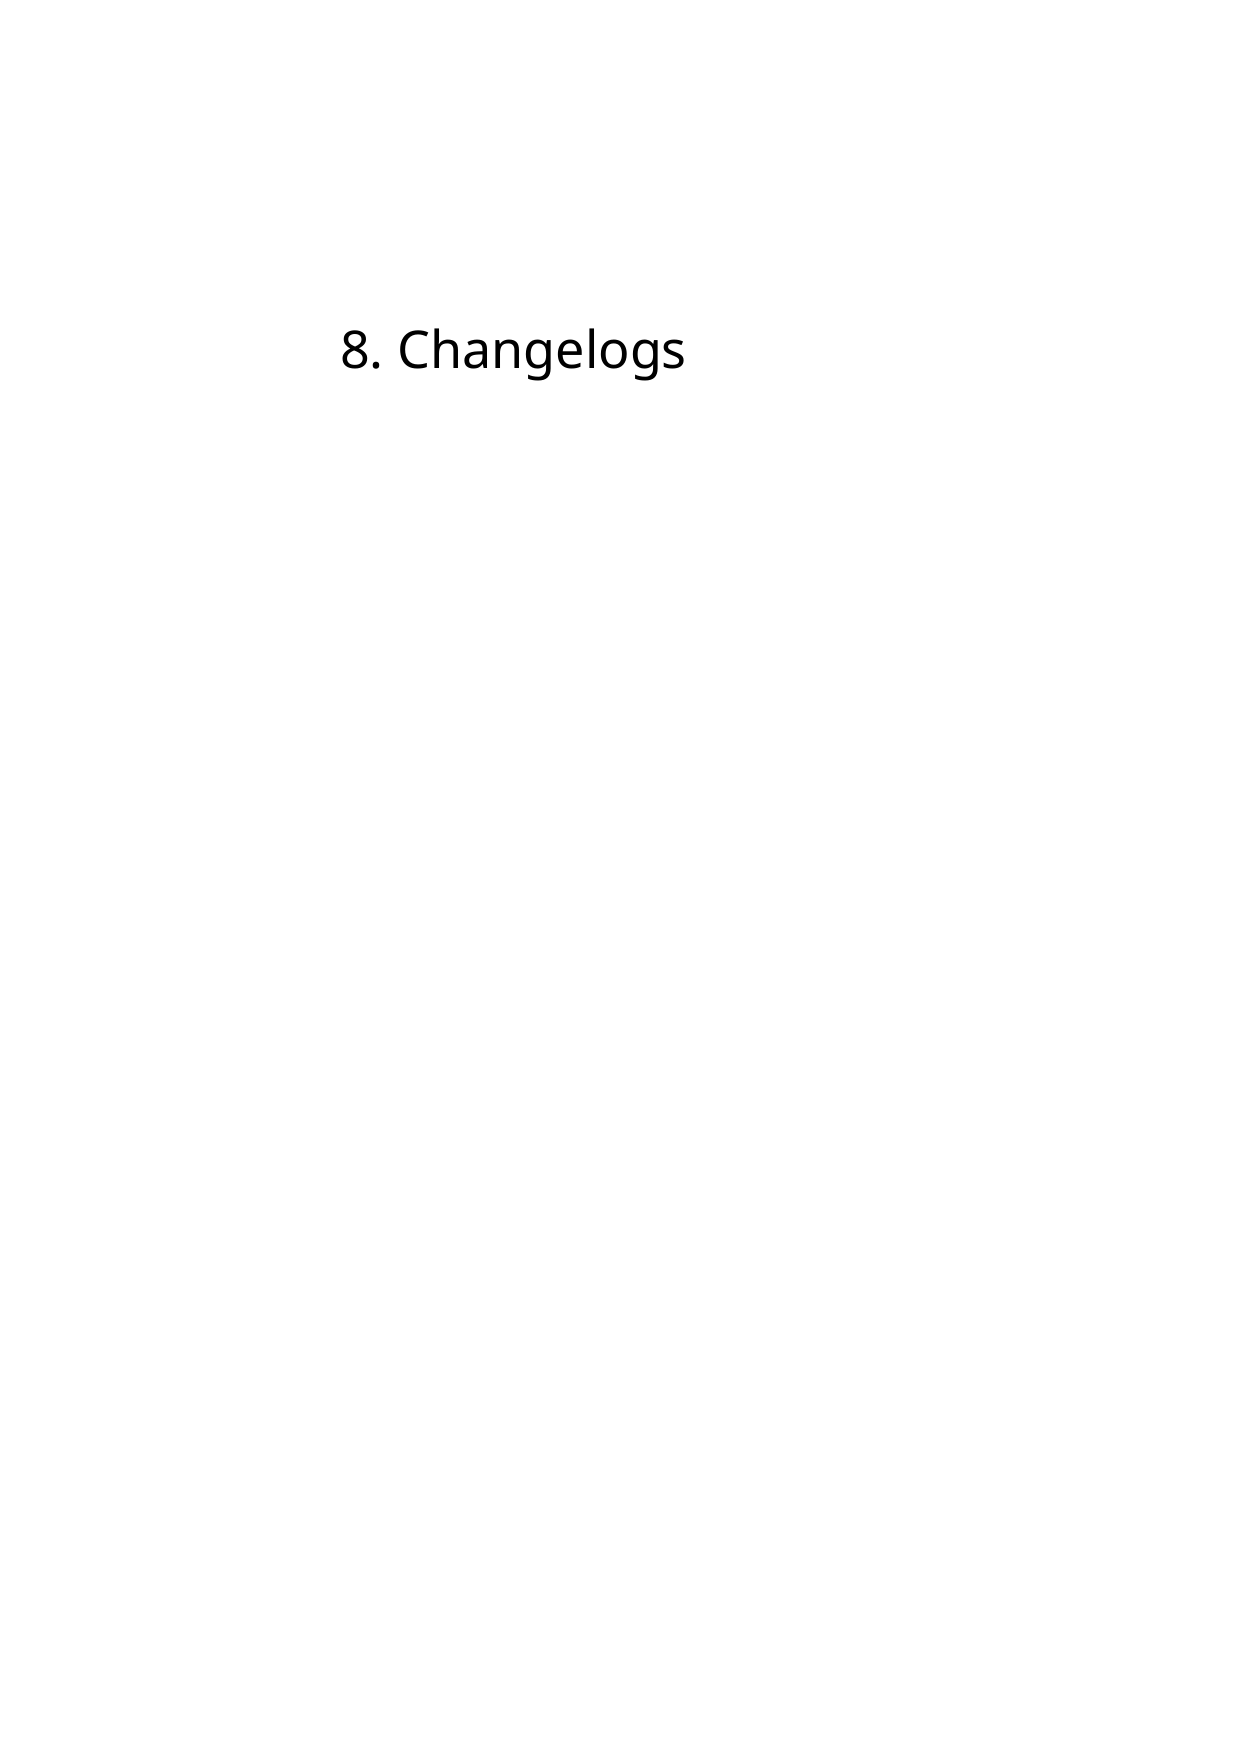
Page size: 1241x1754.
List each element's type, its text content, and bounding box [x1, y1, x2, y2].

text 8. Changelogs [340, 313, 1122, 383]
